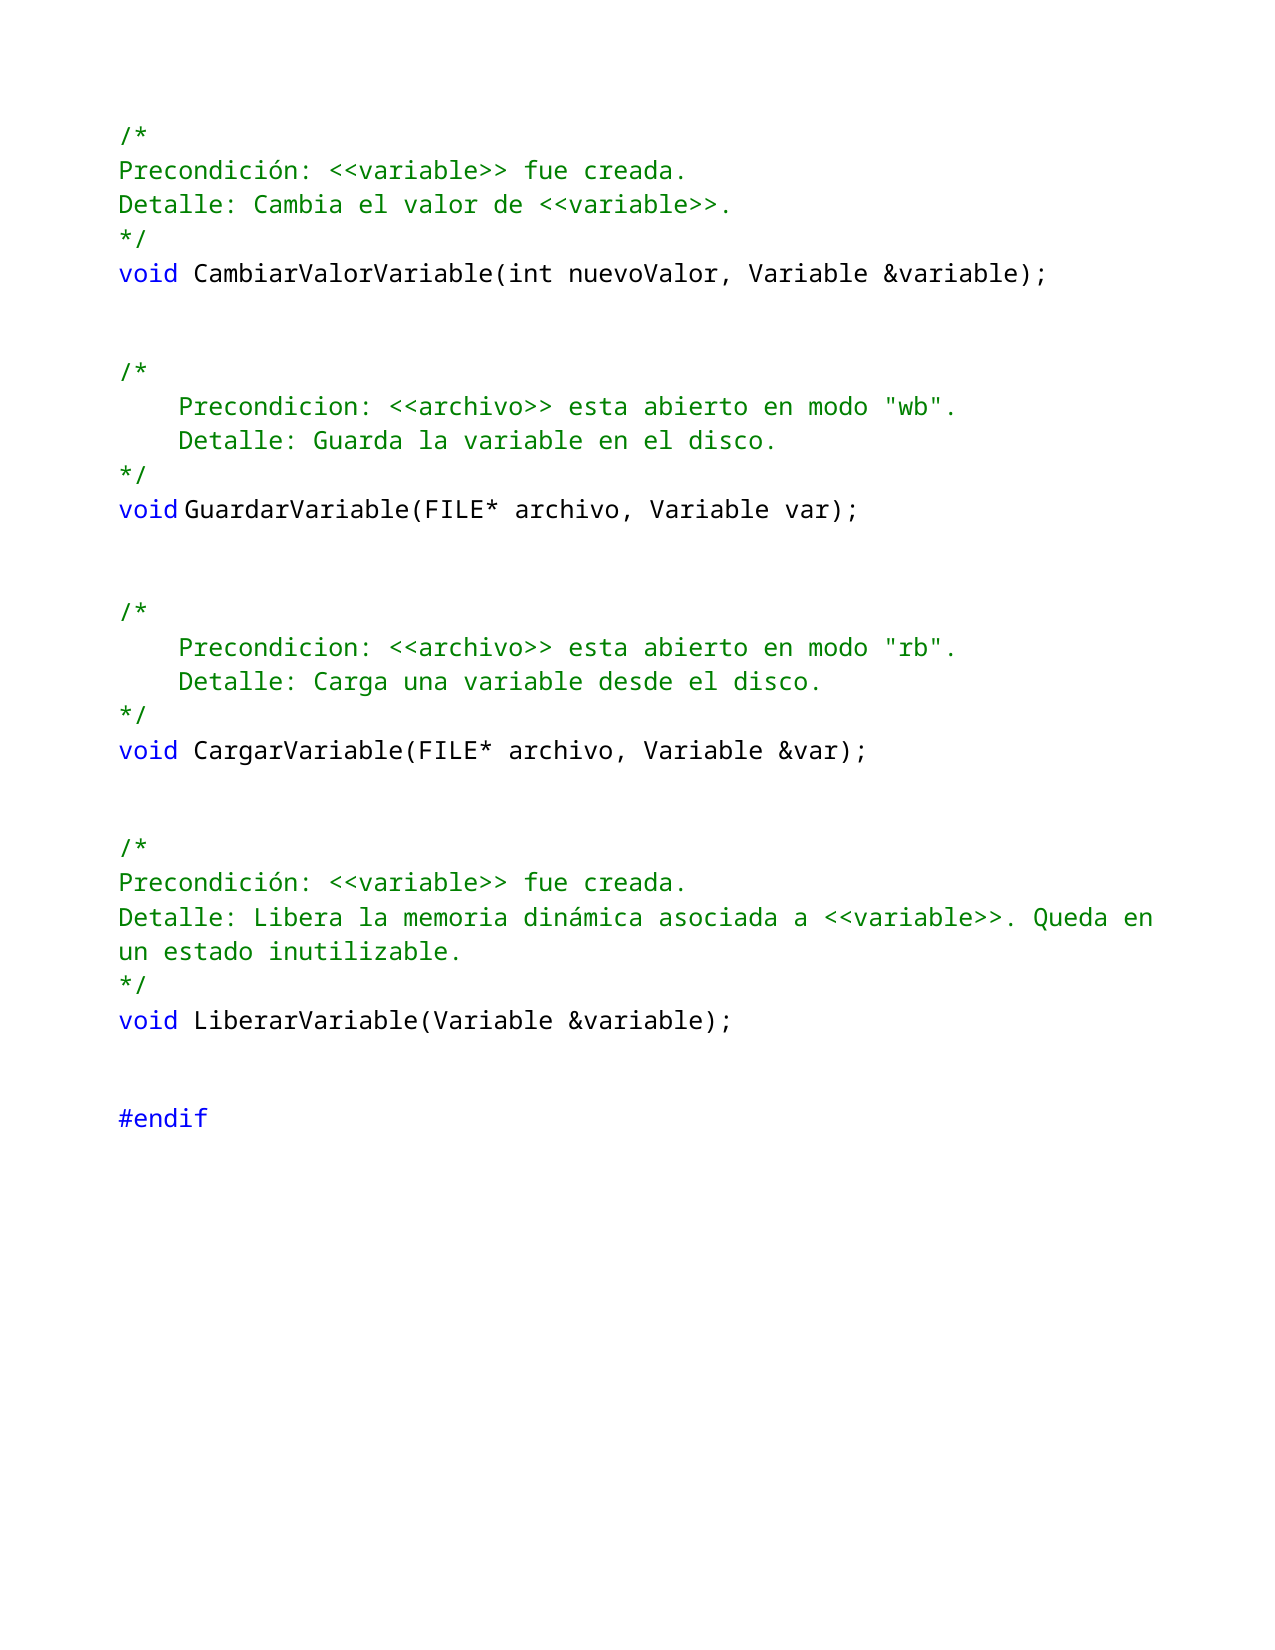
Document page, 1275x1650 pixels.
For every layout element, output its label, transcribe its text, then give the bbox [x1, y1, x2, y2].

text */ [118, 698, 1157, 732]
text Detalle: Cambia el valor de <<variable>>. [118, 187, 1157, 221]
text /* [118, 118, 1157, 152]
text Detalle: Guarda la variable en el disco. [118, 423, 1157, 457]
text Precondicion: <<archivo>> esta abierto en modo "rb". [118, 629, 1157, 663]
text #endif [118, 1100, 1157, 1135]
text /* [118, 830, 1157, 864]
text */ [118, 457, 1157, 491]
text void GuardarVariable(FILE* archivo, Variable var); [118, 491, 1157, 526]
text */ [118, 221, 1157, 256]
text Precondicion: <<archivo>> esta abierto en modo "wb". [118, 388, 1157, 423]
text /* [118, 594, 1157, 629]
text Detalle: Carga una variable desde el disco. [118, 663, 1157, 698]
text void CargarVariable(FILE* archivo, Variable &var); [118, 732, 1157, 766]
text Precondición: <<variable>> fue creada. [118, 864, 1157, 899]
text void LiberarVariable(Variable &variable); [118, 1002, 1157, 1036]
text */ [118, 968, 1157, 1002]
text /* [118, 354, 1157, 388]
text Precondición: <<variable>> fue creada. [118, 152, 1157, 187]
text Detalle: Libera la memoria dinámica asociada a <<variable>>. Queda en un estado inutilizable. [118, 899, 1157, 968]
text void CambiarValorVariable(int nuevoValor, Variable &variable); [118, 256, 1157, 290]
